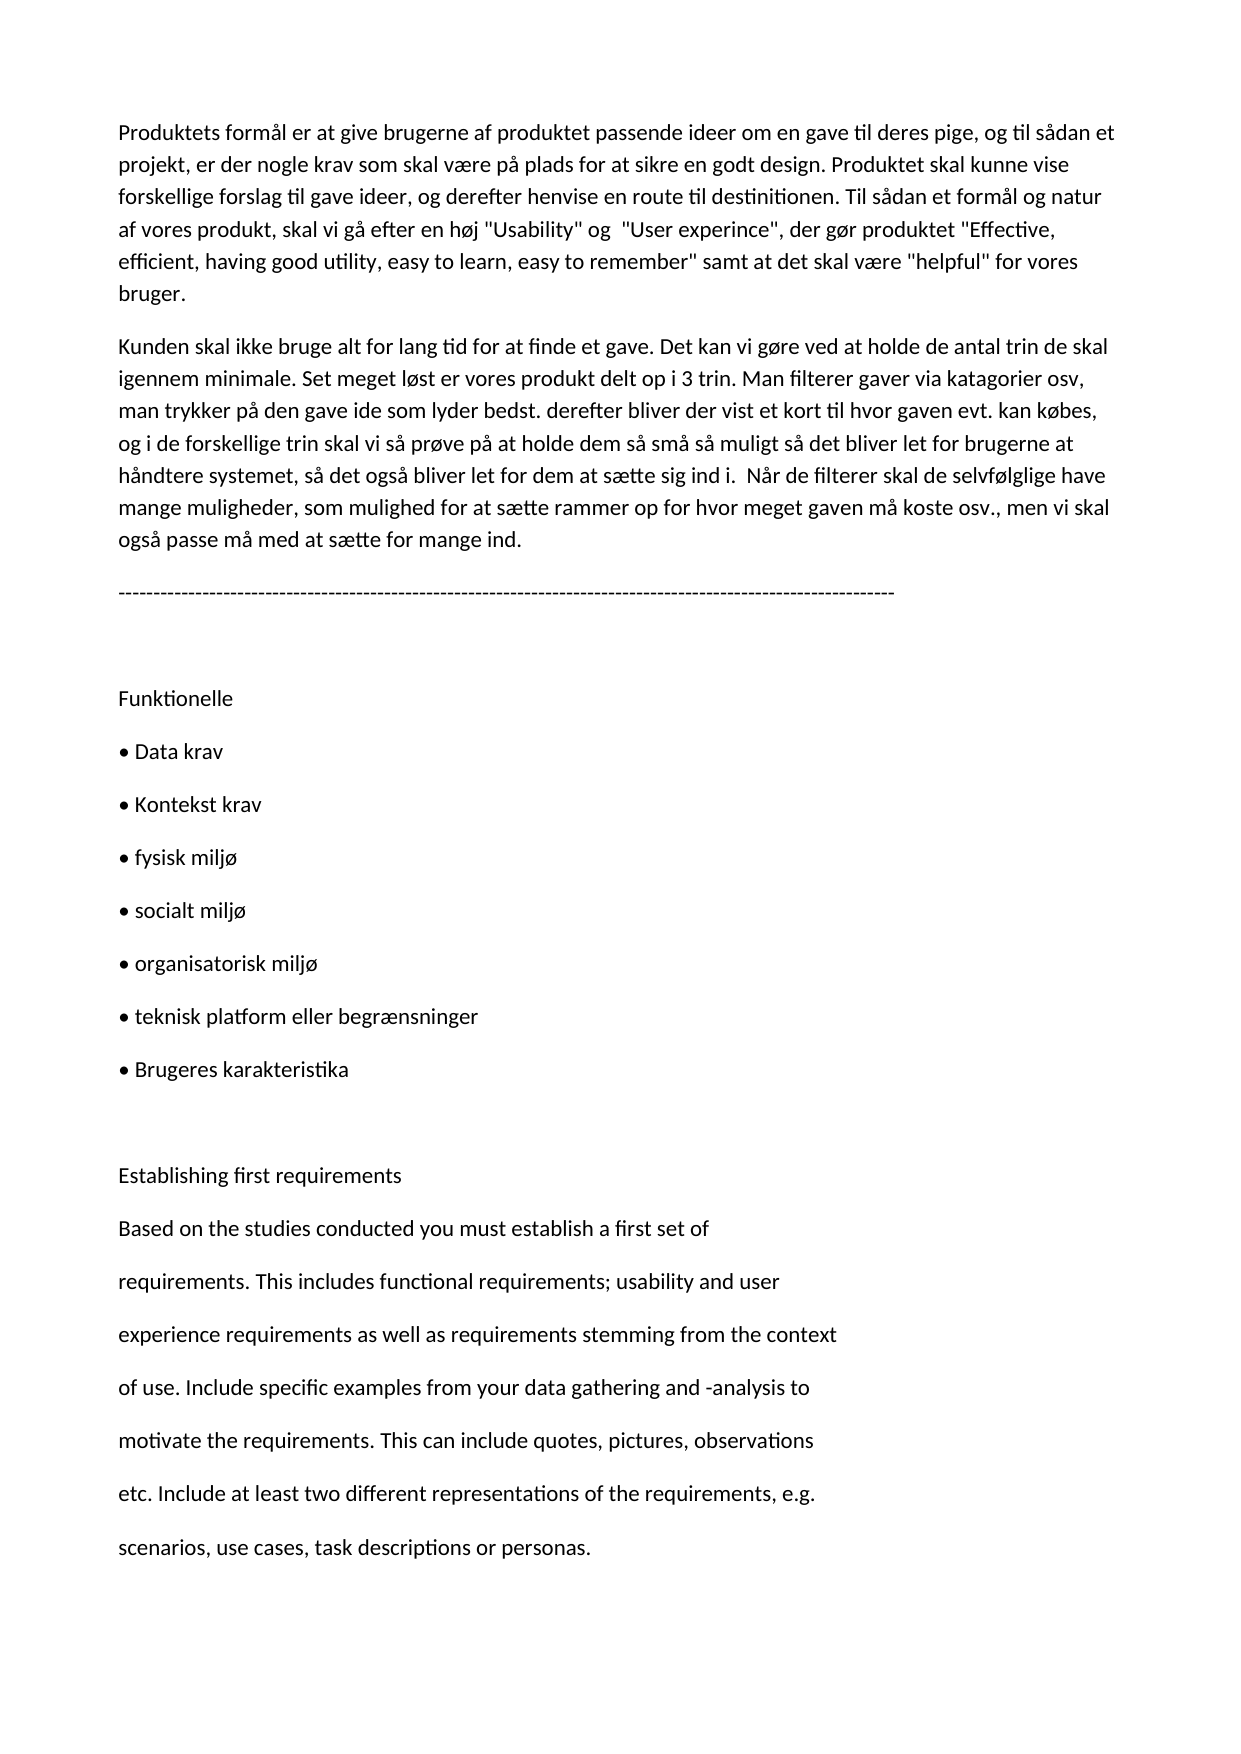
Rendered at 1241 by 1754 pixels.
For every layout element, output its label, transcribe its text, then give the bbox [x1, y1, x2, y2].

text • Kontekst krav [118, 790, 1122, 818]
text etc. Include at least two different representations of the requirements, e.g. [118, 1479, 1122, 1508]
text requirements. This includes functional requirements; usability and user [118, 1267, 1122, 1296]
text motivate the requirements. This can include quotes, pictures, observations [118, 1427, 1122, 1454]
text --------------------------------------------------------------------------------------------------------------- [118, 578, 1122, 606]
text Based on the studies conducted you must establish a first set of [118, 1214, 1122, 1242]
text • socialt miljø [118, 896, 1122, 924]
text Produktets formål er at give brugerne af produktet passende ideer om en gave til deres pige, og til sådan et projekt, er der nogle krav som skal være på plads for at sikre en godt design. Produktet skal kunne vise forskellige forslag til gave ideer, og derefter henvise en route til destinitionen. Til sådan et formål og natur af vores produkt, skal vi gå efter en høj "Usability" og "User experince", der gør produktet "Effective, efficient, having good utility, easy to learn, easy to remember" samt at det skal være "helpful" for vores bruger. [118, 118, 1122, 307]
text • Data krav [118, 737, 1122, 765]
text scenarios, use cases, task descriptions or personas. [118, 1533, 1122, 1561]
text of use. Include specific examples from your data gathering and -analysis to [118, 1373, 1122, 1402]
text • organisatorisk miljø [118, 949, 1122, 977]
text • Brugeres karakteristika [118, 1055, 1122, 1083]
text Establishing first requirements [118, 1161, 1122, 1189]
text Kunden skal ikke bruge alt for lang tid for at finde et gave. Det kan vi gøre ved at holde de antal trin de skal igennem minimale. Set meget løst er vores produkt delt op i 3 trin. Man filterer gaver via katagorier osv, man trykker på den gave ide som lyder bedst. derefter bliver der vist et kort til hvor gaven evt. kan købes, og i de forskellige trin skal vi så prøve på at holde dem så små så muligt så det bliver let for brugerne at håndtere systemet, så det også bliver let for dem at sætte sig ind i. Når de filterer skal de selvfølglige have mange muligheder, som mulighed for at sætte rammer op for hvor meget gaven må koste osv., men vi skal også passe må med at sætte for mange ind. [118, 332, 1122, 553]
text • teknisk platform eller begrænsninger [118, 1002, 1122, 1030]
text • fysisk miljø [118, 843, 1122, 871]
text Funktionelle [118, 684, 1122, 712]
text experience requirements as well as requirements stemming from the context [118, 1321, 1122, 1348]
